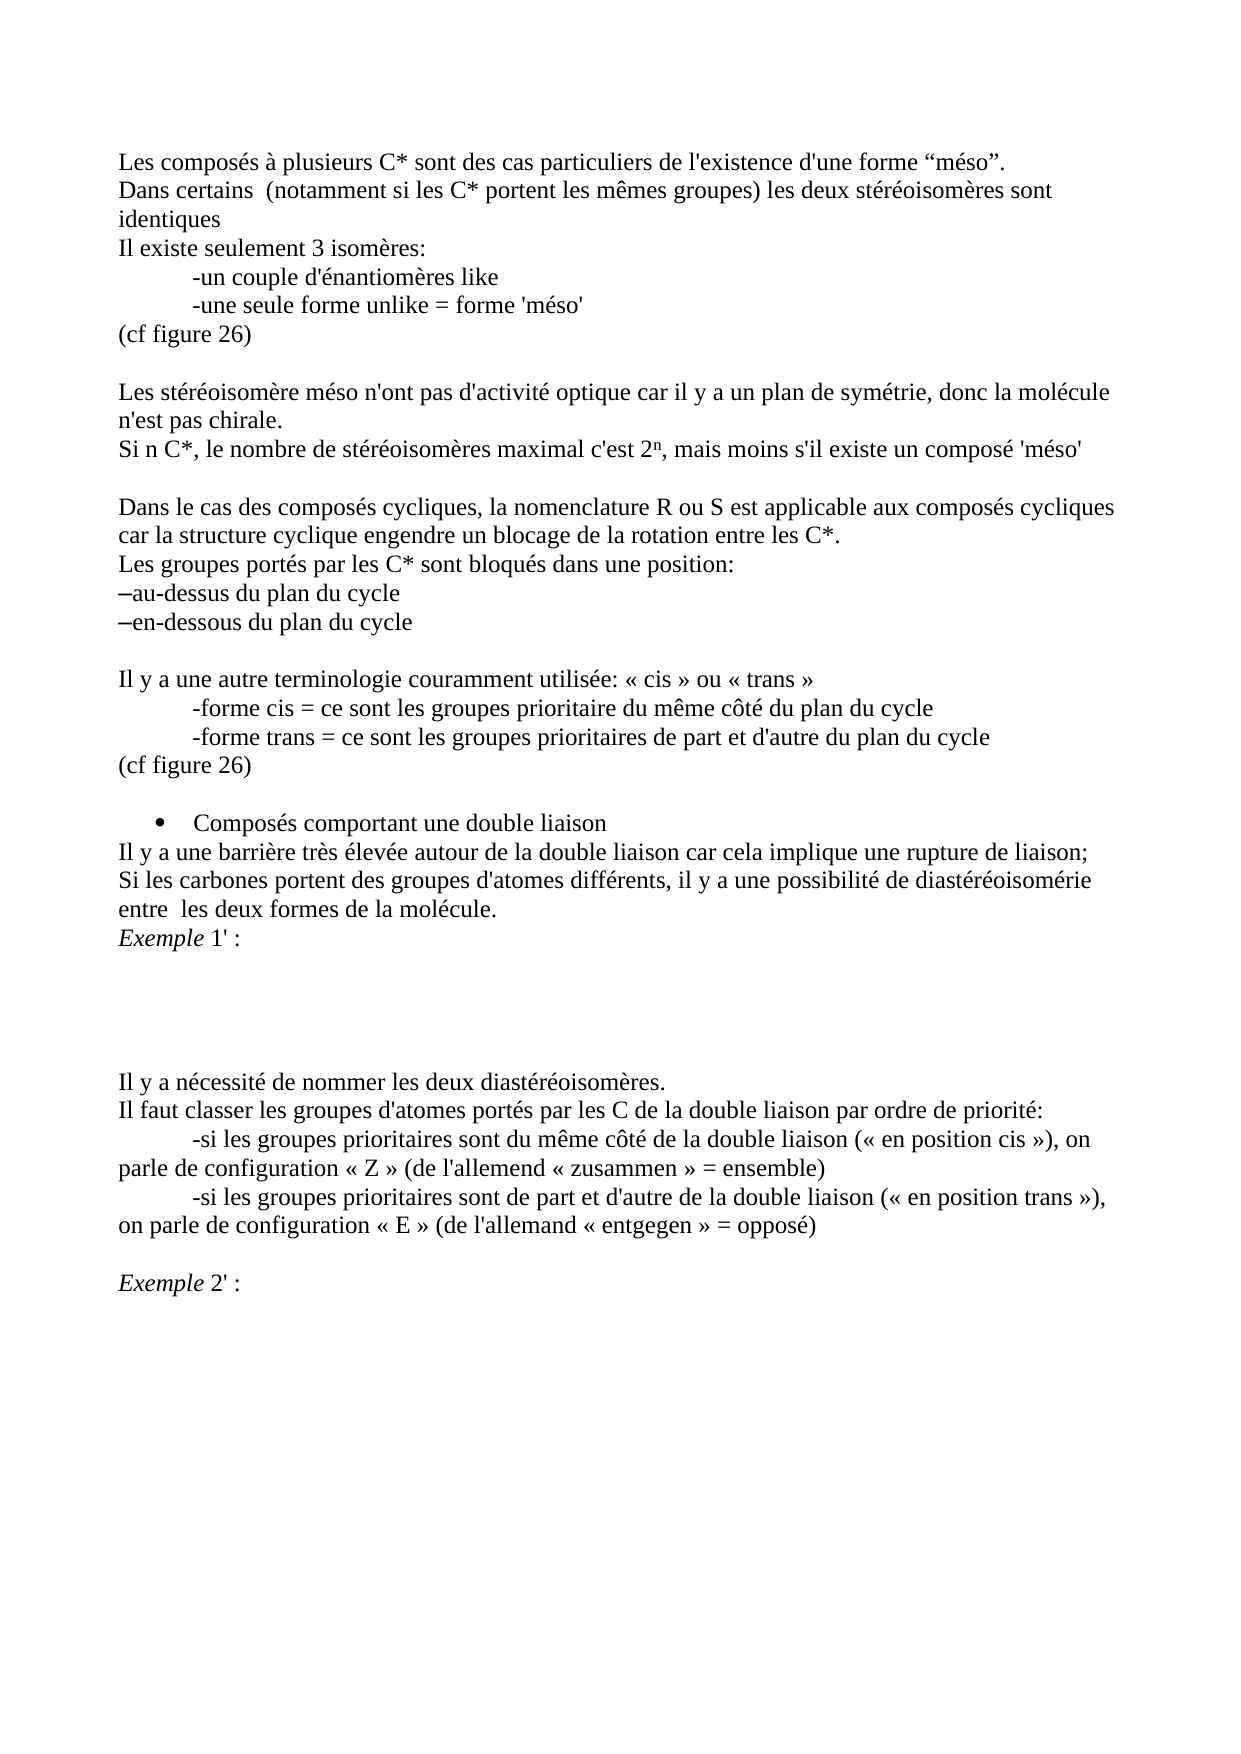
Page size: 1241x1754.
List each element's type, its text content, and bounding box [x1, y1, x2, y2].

text Exemple 2' : [118, 1268, 1122, 1297]
text -si les groupes prioritaires sont de part et d'autre de la double liaison (« en position trans »), on parle de configuration « E » (de l'allemand « entgegen » = opposé) [118, 1182, 1122, 1239]
text Les composés à plusieurs C* sont des cas particuliers de l'existence d'une forme “méso”. [118, 147, 1122, 176]
text Si les carbones portent des groupes d'atomes différents, il y a une possibilité de diastéréoisomérie entre les deux formes de la molécule. [118, 866, 1122, 923]
list Composés comportant une double liaison [156, 808, 1122, 837]
text -un couple d'énantiomères like [118, 262, 1122, 291]
text Il existe seulement 3 isomères: [118, 233, 1122, 262]
text Il y a nécessité de nommer les deux diastéréoisomères. [118, 1067, 1122, 1096]
text (cf figure 26) [118, 319, 1122, 348]
text Les groupes portés par les C* sont bloqués dans une position: [118, 549, 1122, 578]
text (cf figure 26) [118, 751, 1122, 779]
list en-dessous du plan du cycle [118, 607, 1122, 636]
text Dans certains (notamment si les C* portent les mêmes groupes) les deux stéréoisomères sont identiques [118, 176, 1122, 233]
text -forme cis = ce sont les groupes prioritaire du même côté du plan du cycle [118, 693, 1122, 722]
text Exemple 1' : [118, 923, 1122, 952]
list au-dessus du plan du cycle [118, 578, 1122, 607]
text Les stéréoisomère méso n'ont pas d'activité optique car il y a un plan de symétrie, donc la molécule n'est pas chirale. [118, 377, 1122, 434]
text -une seule forme unlike = forme 'méso' [118, 291, 1122, 319]
text -forme trans = ce sont les groupes prioritaires de part et d'autre du plan du cycle [118, 722, 1122, 751]
text Si n C*, le nombre de stéréoisomères maximal c'est 2n, mais moins s'il existe un composé 'méso' [118, 434, 1122, 463]
text Il y a une autre terminologie couramment utilisée: « cis » ou « trans » [118, 664, 1122, 693]
text Il faut classer les groupes d'atomes portés par les C de la double liaison par ordre de priorité: [118, 1096, 1122, 1124]
text -si les groupes prioritaires sont du même côté de la double liaison (« en position cis »), on parle de configuration « Z » (de l'allemend « zusammen » = ensemble) [118, 1124, 1122, 1182]
text Dans le cas des composés cycliques, la nomenclature R ou S est applicable aux composés cycliques car la structure cyclique engendre un blocage de la rotation entre les C*. [118, 492, 1122, 549]
text Il y a une barrière très élevée autour de la double liaison car cela implique une rupture de liaison; [118, 837, 1122, 866]
